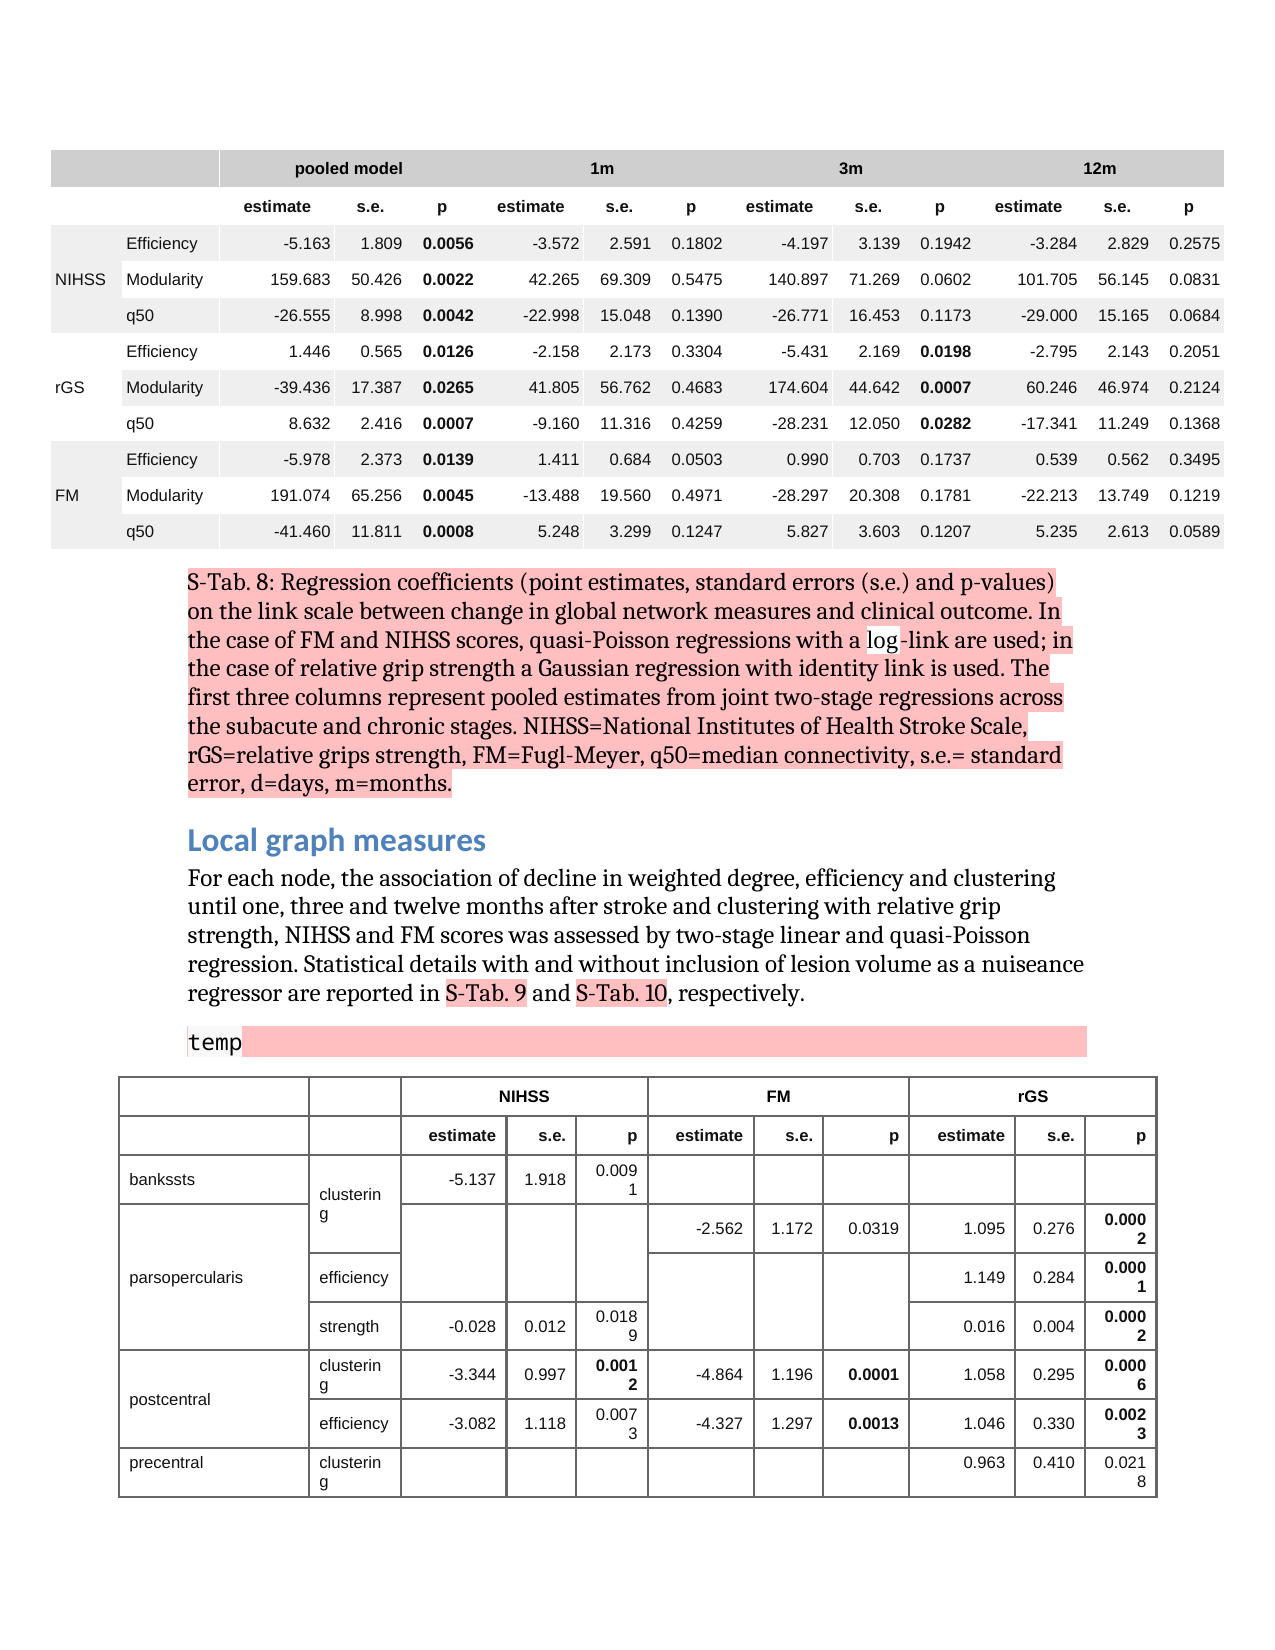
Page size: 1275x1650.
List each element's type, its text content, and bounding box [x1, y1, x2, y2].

table_cell 2.143 [1081, 333, 1153, 369]
table_cell -4.197 [726, 225, 832, 261]
table_cell p [655, 187, 726, 225]
table_cell p [824, 1117, 908, 1154]
text S-Tab. 8: Regression coefficients (point estimates, standard errors (s.e.) and p-values) on the link scale between change in global network measures and clinical outcome. In the case of FM and NIHSS scores, quasi-Poisson regressions with a -link are used; in the case of relative grip strength a Gaussian regression with identity link is used. The first three columns represent pooled estimates from joint two-stage regressions across the subacute and chronic stages. NIHSS=National Institutes of Health Stroke Scale, rGS=relative grips strength, FM=Fugl-Meyer, q50=median connectivity, s.e.= standard error, d=days, m=months. [452, 568, 1087, 798]
table_cell 0.997 [508, 1351, 575, 1398]
table_cell FM [51, 441, 122, 549]
table_cell Efficiency [122, 225, 219, 261]
table_cell [649, 1156, 753, 1203]
table_cell NIHSS [51, 225, 122, 333]
table_cell 0.0126 [406, 333, 478, 369]
table_cell 1.446 [220, 333, 334, 369]
table_header pooled model [220, 150, 478, 187]
table_cell 0.0006 [1086, 1351, 1155, 1398]
table_cell -2.795 [975, 333, 1081, 369]
table_cell [577, 1449, 647, 1496]
table_cell 2.591 [584, 225, 655, 261]
table_cell [120, 1117, 308, 1154]
table_cell 17.387 [335, 370, 406, 406]
table_cell 41.805 [478, 370, 583, 406]
table_cell 8.632 [220, 406, 334, 441]
table_cell 0.0008 [406, 514, 478, 549]
table_cell 0.1390 [655, 298, 726, 333]
table_header 12m [975, 150, 1224, 187]
table_cell 1.172 [755, 1205, 822, 1252]
table_cell 0.0319 [824, 1205, 908, 1252]
table_cell 0.0282 [904, 406, 975, 441]
table_cell 2.613 [1081, 514, 1153, 549]
table_cell 16.453 [833, 298, 904, 333]
table_cell -5.163 [220, 225, 334, 261]
table_cell 2.373 [335, 441, 406, 477]
table_cell 0.1737 [904, 441, 975, 477]
table_cell 46.974 [1081, 370, 1153, 406]
table_cell 0.0139 [406, 441, 478, 477]
table_cell 0.1207 [904, 514, 975, 549]
table_cell [51, 187, 122, 225]
table_header [122, 150, 219, 187]
table_cell 65.256 [335, 478, 406, 513]
table_cell -0.028 [402, 1303, 505, 1349]
table_cell -5.978 [220, 441, 334, 477]
table_cell estimate [220, 187, 334, 225]
table_cell 0.0001 [824, 1351, 908, 1398]
table_cell 0.562 [1081, 441, 1153, 477]
table_cell 1.918 [508, 1156, 575, 1203]
table_cell q50 [122, 406, 219, 441]
table_cell 69.309 [584, 261, 655, 297]
table_cell 0.410 [1016, 1449, 1084, 1496]
table_cell -3.344 [402, 1351, 505, 1398]
table_cell 0.5475 [655, 261, 726, 297]
table_cell 0.684 [584, 441, 655, 477]
table_cell 50.426 [335, 261, 406, 297]
table_cell s.e. [833, 187, 904, 225]
table_cell -3.082 [402, 1400, 505, 1447]
table_cell -28.297 [726, 478, 832, 513]
table_cell clustering [310, 1156, 400, 1252]
table_cell 1.118 [508, 1400, 575, 1447]
table_cell 0.004 [1016, 1303, 1084, 1349]
table_cell estimate [402, 1117, 505, 1154]
table_cell 3.299 [584, 514, 655, 549]
table_cell 1.196 [755, 1351, 822, 1398]
table_cell 5.248 [478, 514, 583, 549]
table_header 1m [478, 150, 726, 187]
table_cell p [904, 187, 975, 225]
table_cell -41.460 [220, 514, 334, 549]
table_cell -2.562 [649, 1205, 753, 1252]
table_cell 0.330 [1016, 1400, 1084, 1447]
table_cell -5.137 [402, 1156, 505, 1203]
table_cell 0.3495 [1153, 441, 1224, 477]
table_cell 0.1219 [1153, 478, 1224, 513]
table_cell 2.169 [833, 333, 904, 369]
table_cell 1.809 [335, 225, 406, 261]
table_cell [508, 1449, 575, 1496]
table_cell 0.4971 [655, 478, 726, 513]
table_cell -9.160 [478, 406, 583, 441]
table_header NIHSS [402, 1078, 647, 1115]
table_cell 0.0265 [406, 370, 478, 406]
table_cell 0.3304 [655, 333, 726, 369]
table_cell 0.0056 [406, 225, 478, 261]
table_cell 71.269 [833, 261, 904, 297]
table_cell p [1086, 1117, 1155, 1154]
table_cell parsopercularis [120, 1205, 308, 1349]
table_cell 0.0022 [406, 261, 478, 297]
table_cell 56.145 [1081, 261, 1153, 297]
table_cell -17.341 [975, 406, 1081, 441]
table_cell 11.249 [1081, 406, 1153, 441]
table_header FM [649, 1078, 908, 1115]
table_cell 191.074 [220, 478, 334, 513]
table_cell 0.963 [910, 1449, 1014, 1496]
table_cell 0.0007 [904, 370, 975, 406]
table_cell 0.0013 [824, 1400, 908, 1447]
table_cell q50 [122, 514, 219, 549]
table_cell 11.811 [335, 514, 406, 549]
table_cell 42.265 [478, 261, 583, 297]
table_cell 19.560 [584, 478, 655, 513]
table_cell 20.308 [833, 478, 904, 513]
table_cell -28.231 [726, 406, 832, 441]
table_cell 1.046 [910, 1400, 1014, 1447]
table_cell 174.604 [726, 370, 832, 406]
table_cell 3.603 [833, 514, 904, 549]
table_cell 0.703 [833, 441, 904, 477]
table_cell s.e. [335, 187, 406, 225]
table_cell 2.829 [1081, 225, 1153, 261]
table_cell estimate [726, 187, 832, 225]
table_cell q50 [122, 298, 219, 333]
table_header rGS [910, 1078, 1155, 1115]
table_cell 0.2575 [1153, 225, 1224, 261]
table_cell postcentral [120, 1351, 308, 1447]
table_cell [824, 1156, 908, 1203]
table_cell 0.0198 [904, 333, 975, 369]
table_cell 0.016 [910, 1303, 1014, 1349]
table_cell Modularity [122, 370, 219, 406]
table_header [120, 1078, 308, 1115]
table_cell [755, 1156, 822, 1203]
table_cell estimate [910, 1117, 1014, 1154]
table_cell 0.276 [1016, 1205, 1084, 1252]
table_cell p [577, 1117, 647, 1154]
table_cell 0.4683 [655, 370, 726, 406]
table_cell 1.095 [910, 1205, 1014, 1252]
table_cell 1.297 [755, 1400, 822, 1447]
table_cell 0.0012 [577, 1351, 647, 1398]
table_cell 0.0684 [1153, 298, 1224, 333]
table_cell efficiency [310, 1254, 400, 1301]
table_cell [649, 1254, 753, 1349]
table_cell 13.749 [1081, 478, 1153, 513]
table_cell 140.897 [726, 261, 832, 297]
table_cell -5.431 [726, 333, 832, 369]
table_cell 5.235 [975, 514, 1081, 549]
table_cell [310, 1117, 400, 1154]
table_cell 0.0002 [1086, 1303, 1155, 1349]
table_cell 0.1247 [655, 514, 726, 549]
table_cell p [1153, 187, 1224, 225]
table_cell 0.0023 [1086, 1400, 1155, 1447]
table_cell 0.0045 [406, 478, 478, 513]
table_cell 0.1781 [904, 478, 975, 513]
table_cell estimate [975, 187, 1081, 225]
table_cell 2.416 [335, 406, 406, 441]
table_cell 0.0189 [577, 1303, 647, 1349]
table_cell 0.0218 [1086, 1449, 1155, 1496]
table_cell s.e. [508, 1117, 575, 1154]
table_cell -4.864 [649, 1351, 753, 1398]
table_cell -39.436 [220, 370, 334, 406]
text For each node, the association of decline in weighted degree, efficiency and clustering until one, three and twelve months after stroke and clustering with relative grip strength, NIHSS and FM scores was assessed by two-stage linear and quasi-Poisson regression. Statistical details with and without inclusion of lesion volume as a nuiseance regressor are reported in S-Tab. 9 and S-Tab. 10, respectively. [187, 863, 1087, 1007]
table_cell rGS [51, 333, 122, 441]
table_cell 15.165 [1081, 298, 1153, 333]
table_header 3m [726, 150, 975, 187]
table_cell -22.213 [975, 478, 1081, 513]
table_cell 0.1942 [904, 225, 975, 261]
table_cell -3.284 [975, 225, 1081, 261]
table_cell 0.012 [508, 1303, 575, 1349]
table_cell estimate [478, 187, 583, 225]
table_cell Modularity [122, 478, 219, 513]
table_cell [649, 1449, 753, 1496]
table_cell 0.0001 [1086, 1254, 1155, 1301]
table_cell [122, 187, 219, 225]
table_cell [1016, 1156, 1084, 1203]
table_cell 60.246 [975, 370, 1081, 406]
table_cell -4.327 [649, 1400, 753, 1447]
table_cell 0.284 [1016, 1254, 1084, 1301]
table_cell s.e. [1081, 187, 1153, 225]
table_cell Efficiency [122, 333, 219, 369]
table_cell 1.411 [478, 441, 583, 477]
table_cell 0.0002 [1086, 1205, 1155, 1252]
table_cell 101.705 [975, 261, 1081, 297]
table_cell 0.1173 [904, 298, 975, 333]
table_cell 1.058 [910, 1351, 1014, 1398]
table_cell [755, 1449, 822, 1496]
table_cell 0.0602 [904, 261, 975, 297]
table_cell 1.149 [910, 1254, 1014, 1301]
table_header [51, 150, 122, 187]
table_cell 0.2051 [1153, 333, 1224, 369]
table_cell clustering [310, 1449, 400, 1496]
table_cell bankssts [120, 1156, 308, 1203]
table_cell 2.173 [584, 333, 655, 369]
table_cell estimate [649, 1117, 753, 1154]
table_cell efficiency [310, 1400, 400, 1447]
table_cell [402, 1449, 505, 1496]
table_cell -26.555 [220, 298, 334, 333]
table_cell -29.000 [975, 298, 1081, 333]
text temp [242, 1026, 1087, 1057]
table_cell 0.0042 [406, 298, 478, 333]
table_cell 0.539 [975, 441, 1081, 477]
table_cell 0.2124 [1153, 370, 1224, 406]
table_cell -26.771 [726, 298, 832, 333]
table_cell s.e. [755, 1117, 822, 1154]
table_cell -3.572 [478, 225, 583, 261]
table_cell 0.0503 [655, 441, 726, 477]
table_cell clustering [310, 1351, 400, 1398]
table_cell 0.4259 [655, 406, 726, 441]
table_cell strength [310, 1303, 400, 1349]
table_cell 0.1368 [1153, 406, 1224, 441]
table_cell -2.158 [478, 333, 583, 369]
table_cell [910, 1156, 1014, 1203]
table_cell [577, 1205, 647, 1301]
table_cell 0.295 [1016, 1351, 1084, 1398]
table_cell Modularity [122, 261, 219, 297]
table_cell Efficiency [122, 441, 219, 477]
table_cell 0.0073 [577, 1400, 647, 1447]
table_cell 0.0831 [1153, 261, 1224, 297]
table_cell [1086, 1156, 1155, 1203]
table_cell 3.139 [833, 225, 904, 261]
table_cell 0.0091 [577, 1156, 647, 1203]
table_cell 0.990 [726, 441, 832, 477]
table_header [310, 1078, 400, 1115]
table_cell -13.488 [478, 478, 583, 513]
table_cell s.e. [1016, 1117, 1084, 1154]
table_cell 15.048 [584, 298, 655, 333]
subtitle Local graph measures [187, 819, 1087, 860]
table_cell 5.827 [726, 514, 832, 549]
table_cell [402, 1205, 505, 1301]
table_cell p [406, 187, 478, 225]
table_cell 8.998 [335, 298, 406, 333]
table_cell 12.050 [833, 406, 904, 441]
table_cell [824, 1449, 908, 1496]
table_cell s.e. [584, 187, 655, 225]
table_cell 0.0007 [406, 406, 478, 441]
table_cell 11.316 [584, 406, 655, 441]
table_cell precentral [120, 1449, 308, 1496]
table_cell -22.998 [478, 298, 583, 333]
table_cell 56.762 [584, 370, 655, 406]
table_cell 0.1802 [655, 225, 726, 261]
table_cell [755, 1254, 822, 1349]
table_cell [508, 1205, 575, 1301]
table_cell 0.0589 [1153, 514, 1224, 549]
table_cell 0.565 [335, 333, 406, 369]
table_cell 159.683 [220, 261, 334, 297]
table_cell [824, 1254, 908, 1349]
table_cell 44.642 [833, 370, 904, 406]
